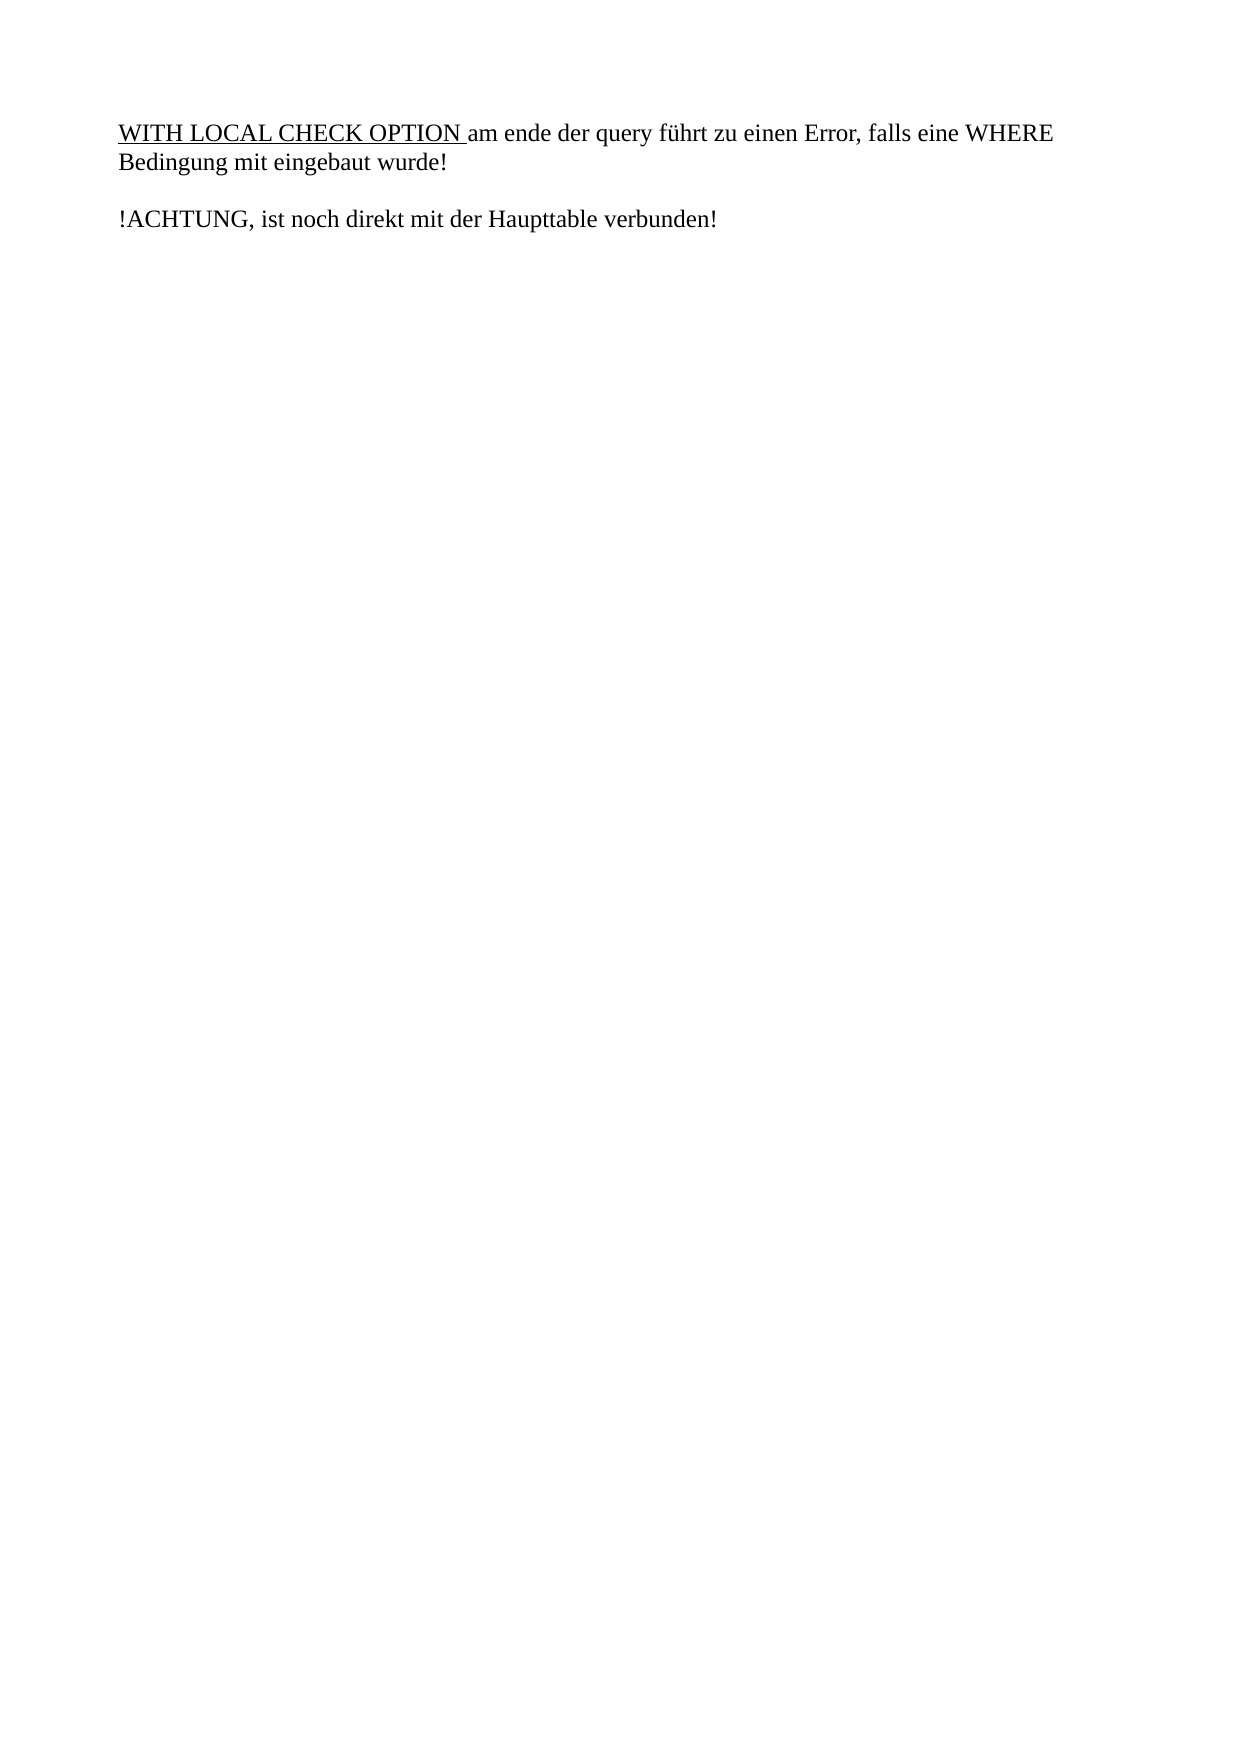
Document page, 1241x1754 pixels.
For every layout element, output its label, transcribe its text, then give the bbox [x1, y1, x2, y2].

text !ACHTUNG, ist noch direkt mit der Haupttable verbunden! [118, 204, 1122, 233]
text WITH LOCAL CHECK OPTION am ende der query führt zu einen Error, falls eine WHERE Bedingung mit eingebaut wurde! [118, 118, 1122, 176]
